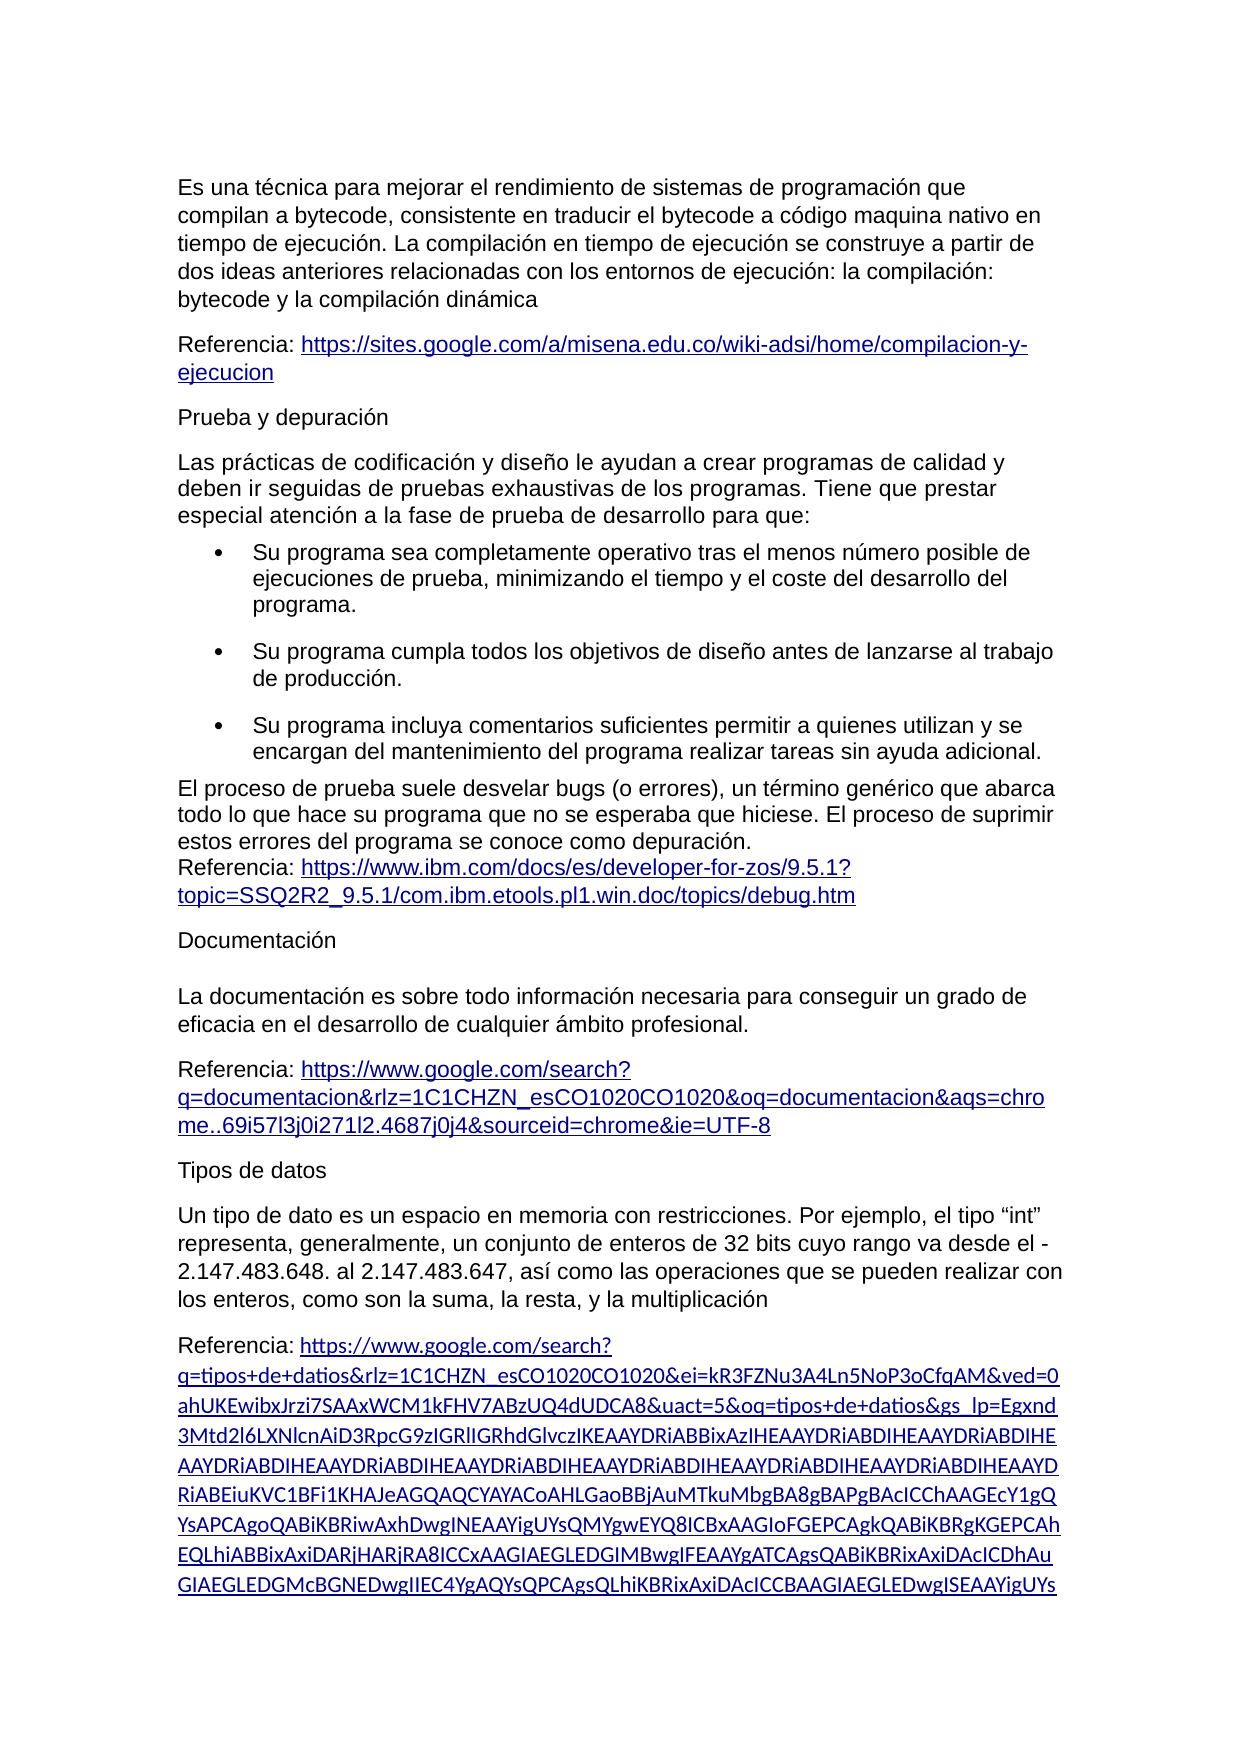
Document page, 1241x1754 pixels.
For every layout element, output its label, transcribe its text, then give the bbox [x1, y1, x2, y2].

text Es una técnica para mejorar el rendimiento de sistemas de programación que compilan a bytecode, consistente en traducir el bytecode a código maquina nativo en tiempo de ejecución. La compilación en tiempo de ejecución se construye a partir de dos ideas anteriores relacionadas con los entornos de ejecución: la compilación: bytecode y la compilación dinámica [177, 174, 1063, 313]
text Referencia: https://www.google.com/search?q=documentacion&rlz=1C1CHZN_esCO1020CO1020&oq=documentacion&aqs=chrome..69i57l3j0i271l2.4687j0j4&sourceid=chrome&ie=UTF-8 [177, 1056, 1063, 1139]
list Su programa sea completamente operativo tras el menos número posible de ejecuciones de prueba, minimizando el tiempo y el coste del desarrollo del programa. [215, 538, 1063, 617]
list Su programa cumpla todos los objetivos de diseño antes de lanzarse al trabajo de producción. [215, 638, 1063, 691]
text Referencia: https://sites.google.com/a/misena.edu.co/wiki-adsi/home/compilacion-y-ejecucion [177, 331, 1063, 386]
text Prueba y depuración [177, 404, 1063, 431]
text Referencia: https://www.google.com/search?q=tipos+de+datios&rlz=1C1CHZN_esCO1020CO1020&ei=kR3FZNu3A4Ln5NoP3oCfqAM&ved=0ahUKEwibxJrzi7SAAxWCM1kFHV7ABzUQ4dUDCA8&uact=5&oq=tipos+de+datios&gs_lp=Egxnd3Mtd2l6LXNlcnAiD3RpcG9zIGRlIGRhdGlvczIKEAAYDRiABBixAzIHEAAYDRiABDIHEAAYDRiABDIHEAAYDRiABDIHEAAYDRiABDIHEAAYDRiABDIHEAAYDRiABDIHEAAYDRiABDIHEAAYDRiABDIHEAAYDRiABEiuKVC1BFi1KHAJeAGQAQCYAYACoAHLGaoBBjAuMTkuMbgBA8gBAPgBAcICChAAGEcY1gQYsAPCAgoQABiKBRiwAxhDwgINEAAYigUYsQMYgwEYQ8ICBxAAGIoFGEPCAgkQABiKBRgKGEPCAhEQLhiABBixAxiDARjHARjRA8ICCxAAGIAEGLEDGIMBwgIFEAAYgATCAgsQABiKBRixAxiDAcICDhAuGIAEGLEDGMcBGNEDwgIIEC4YgAQYsQPCAgsQLhiKBRixAxiDAcICCBAAGIAEGLEDwgISEAAYigUYs [177, 1331, 1063, 1598]
text Tipos de datos [177, 1157, 1063, 1183]
text Las prácticas de codificación y diseño le ayudan a crear programas de calidad y deben ir seguidas de pruebas exhaustivas de los programas. Tiene que prestar especial atención a la fase de prueba de desarrollo para que: [177, 449, 1063, 528]
text Un tipo de dato es un espacio en memoria con restricciones. Por ejemplo, el tipo “int” representa, generalmente, un conjunto de enteros de 32 bits cuyo rango va desde el -2.147.483.648. al 2.147.483.647, así como las operaciones que se pueden realizar con los enteros, como son la suma, la resta, y la multiplicación [177, 1202, 1063, 1313]
text Documentación La documentación es sobre todo información necesaria para conseguir un grado de eficacia en el desarrollo de cualquier ámbito profesional. [177, 927, 1063, 1038]
list Su programa incluya comentarios suficientes permitir a quienes utilizan y se encargan del mantenimiento del programa realizar tareas sin ayuda adicional. [215, 712, 1063, 764]
text Referencia: https://www.ibm.com/docs/es/developer-for-zos/9.5.1?topic=SSQ2R2_9.5.1/com.ibm.etools.pl1.win.doc/topics/debug.htm [177, 854, 1063, 908]
text El proceso de prueba suele desvelar bugs (o errores), un término genérico que abarca todo lo que hace su programa que no se esperaba que hiciese. El proceso de suprimir estos errores del programa se conoce como depuración. [177, 775, 1063, 854]
